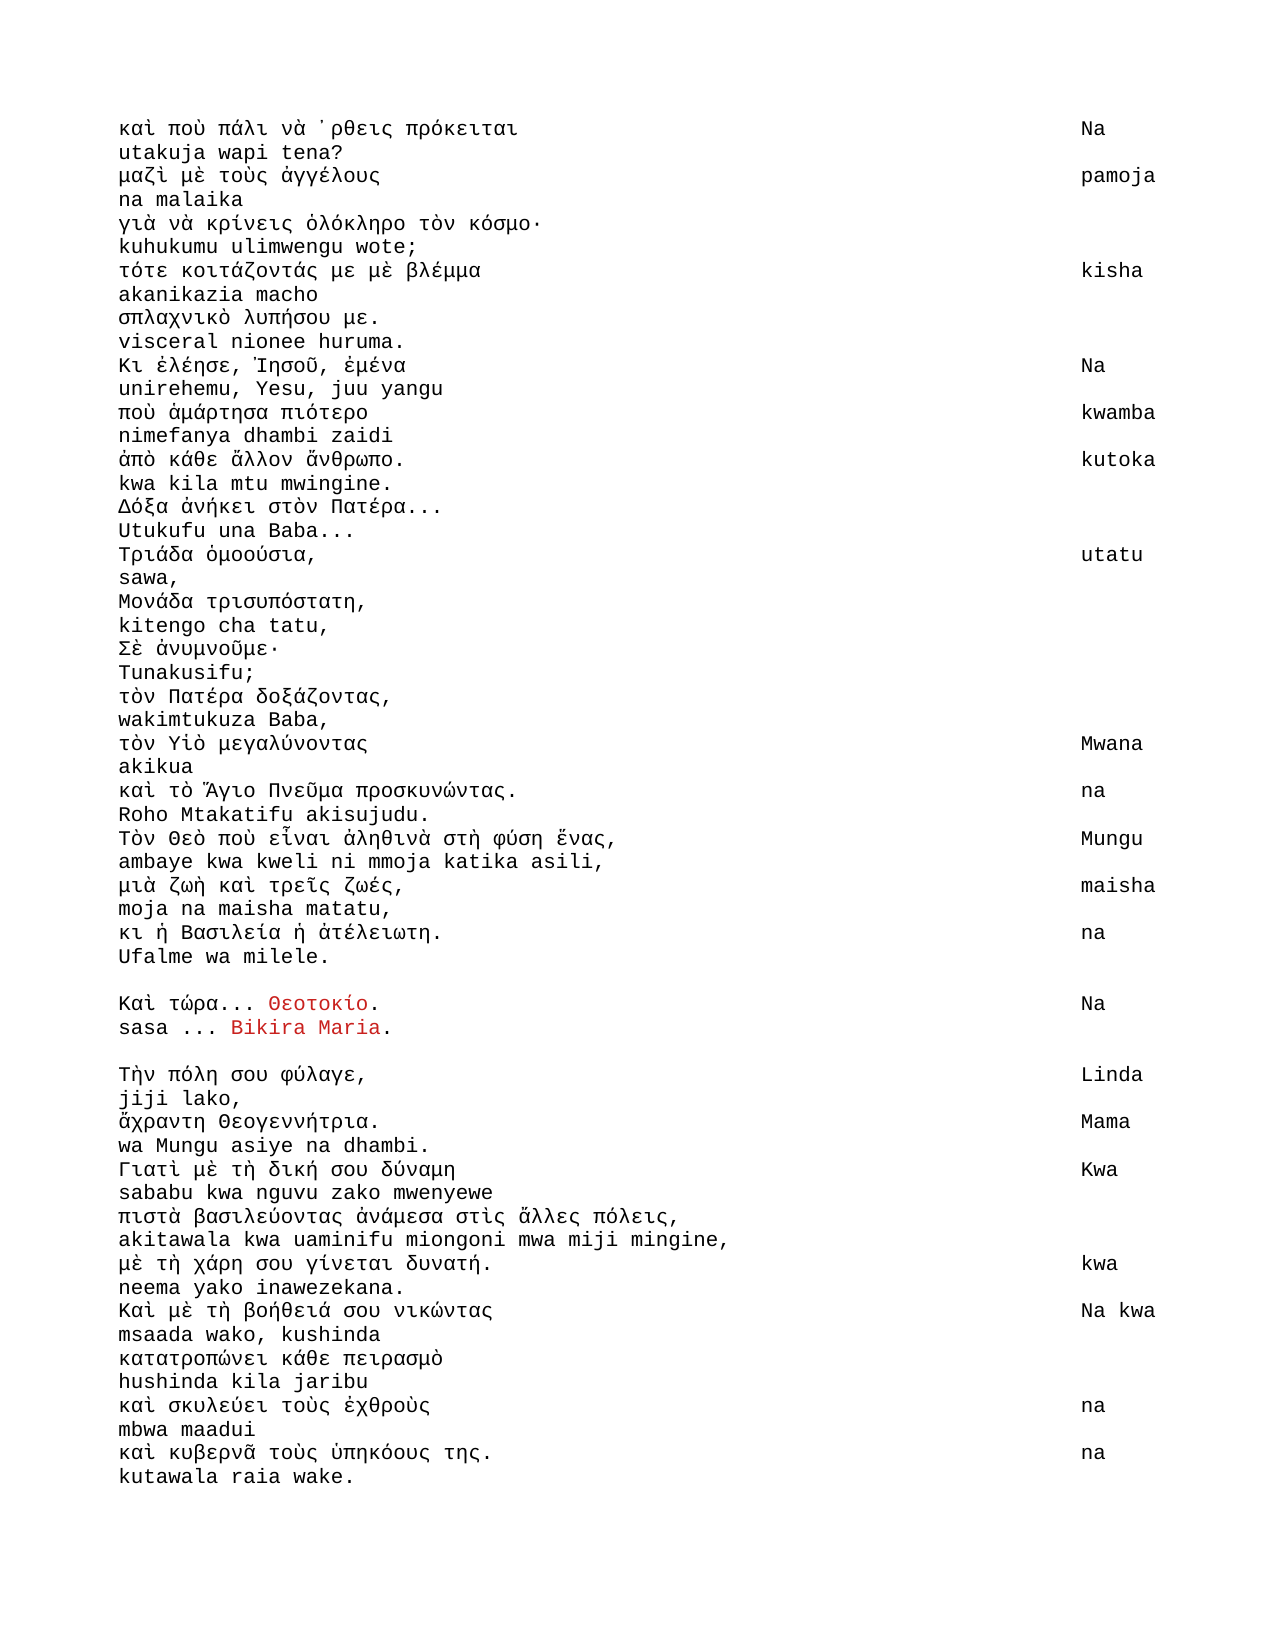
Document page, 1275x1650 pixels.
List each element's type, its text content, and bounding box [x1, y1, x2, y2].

text σπλαχνικὸ λυπήσου με. visceral nionee huruma. [118, 307, 1157, 354]
text κι ἡ Βασιλεία ἡ ἀτέλειωτη. na Ufalme wa milele. [118, 922, 1157, 969]
text καὶ σκυλεύει τοὺς ἐχθροὺς na mbwa maadui [118, 1395, 1157, 1442]
text μὲ τὴ χάρη σου γίνεται δυνατή. kwa neema yako inawezekana. [118, 1253, 1157, 1300]
text τὸν Υἱὸ μεγαλύνοντας Mwana akikua [118, 733, 1157, 780]
text μιὰ ζωὴ καὶ τρεῖς ζωές, maisha moja na maisha matatu, [118, 875, 1157, 922]
text γιὰ νὰ κρίνεις ὁλόκληρο τὸν κόσμο· kuhukumu ulimwengu wote; [118, 213, 1157, 260]
text Μονάδα τρισυπόστατη, kitengo cha tatu, [118, 591, 1157, 638]
text Σὲ ἀνυμνοῦμε· Tunakusifu; [118, 638, 1157, 686]
text Καὶ τώρα... Θεοτοκίο. Na sasa ... Bikira Maria. [118, 993, 1157, 1040]
text καὶ ποὺ πάλι νὰ ᾿ρθεις πρόκειται Na utakuja wapi tena? [118, 118, 1157, 165]
text καὶ τὸ Ἅγιο Πνεῦμα προσκυνώντας. na Roho Mtakatifu akisujudu. [118, 780, 1157, 827]
text κατατροπώνει κάθε πειρασμὸ hushinda kila jaribu [118, 1348, 1157, 1395]
text ποὺ ἁμάρτησα πιότερο kwamba nimefanya dhambi zaidi [118, 402, 1157, 449]
text Δόξα ἀνήκει στὸν Πατέρα... Utukufu una Baba... [118, 496, 1157, 544]
text πιστὰ βασιλεύοντας ἀνάμεσα στὶς ἄλλες πόλεις, akitawala kwa uaminifu miongoni mwa miji mingine, [118, 1206, 1157, 1253]
text ἀπὸ κάθε ἄλλον ἄνθρωπο. kutoka kwa kila mtu mwingine. [118, 449, 1157, 496]
text Κι ἐλέησε, Ἰησοῦ, ἐμένα Na unirehemu, Yesu, juu yangu [118, 354, 1157, 402]
text Καὶ μὲ τὴ βοήθειά σου νικώντας Na kwa msaada wako, kushinda [118, 1300, 1157, 1348]
text Τριάδα ὁμοούσια, utatu sawa, [118, 544, 1157, 591]
text καὶ κυβερνᾶ τοὺς ὑπηκόους της. na kutawala raia wake. [118, 1442, 1157, 1489]
text ἄχραντη Θεογεννήτρια. Mama wa Mungu asiye na dhambi. [118, 1111, 1157, 1158]
text μαζὶ μὲ τοὺς ἀγγέλους pamoja na malaika [118, 165, 1157, 213]
text Τὴν πόλη σου φύλαγε, Linda jiji lako, [118, 1064, 1157, 1111]
text Γιατὶ μὲ τὴ δική σου δύναμη Kwa sababu kwa nguvu zako mwenyewe [118, 1158, 1157, 1206]
text τὸν Πατέρα δοξάζοντας, wakimtukuza Baba, [118, 686, 1157, 733]
text Τὸν Θεὸ ποὺ εἶναι ἀληθινὰ στὴ φύση ἕνας, Mungu ambaye kwa kweli ni mmoja katika asili, [118, 827, 1157, 875]
text τότε κοιτάζοντάς με μὲ βλέμμα kisha akanikazia macho [118, 260, 1157, 307]
